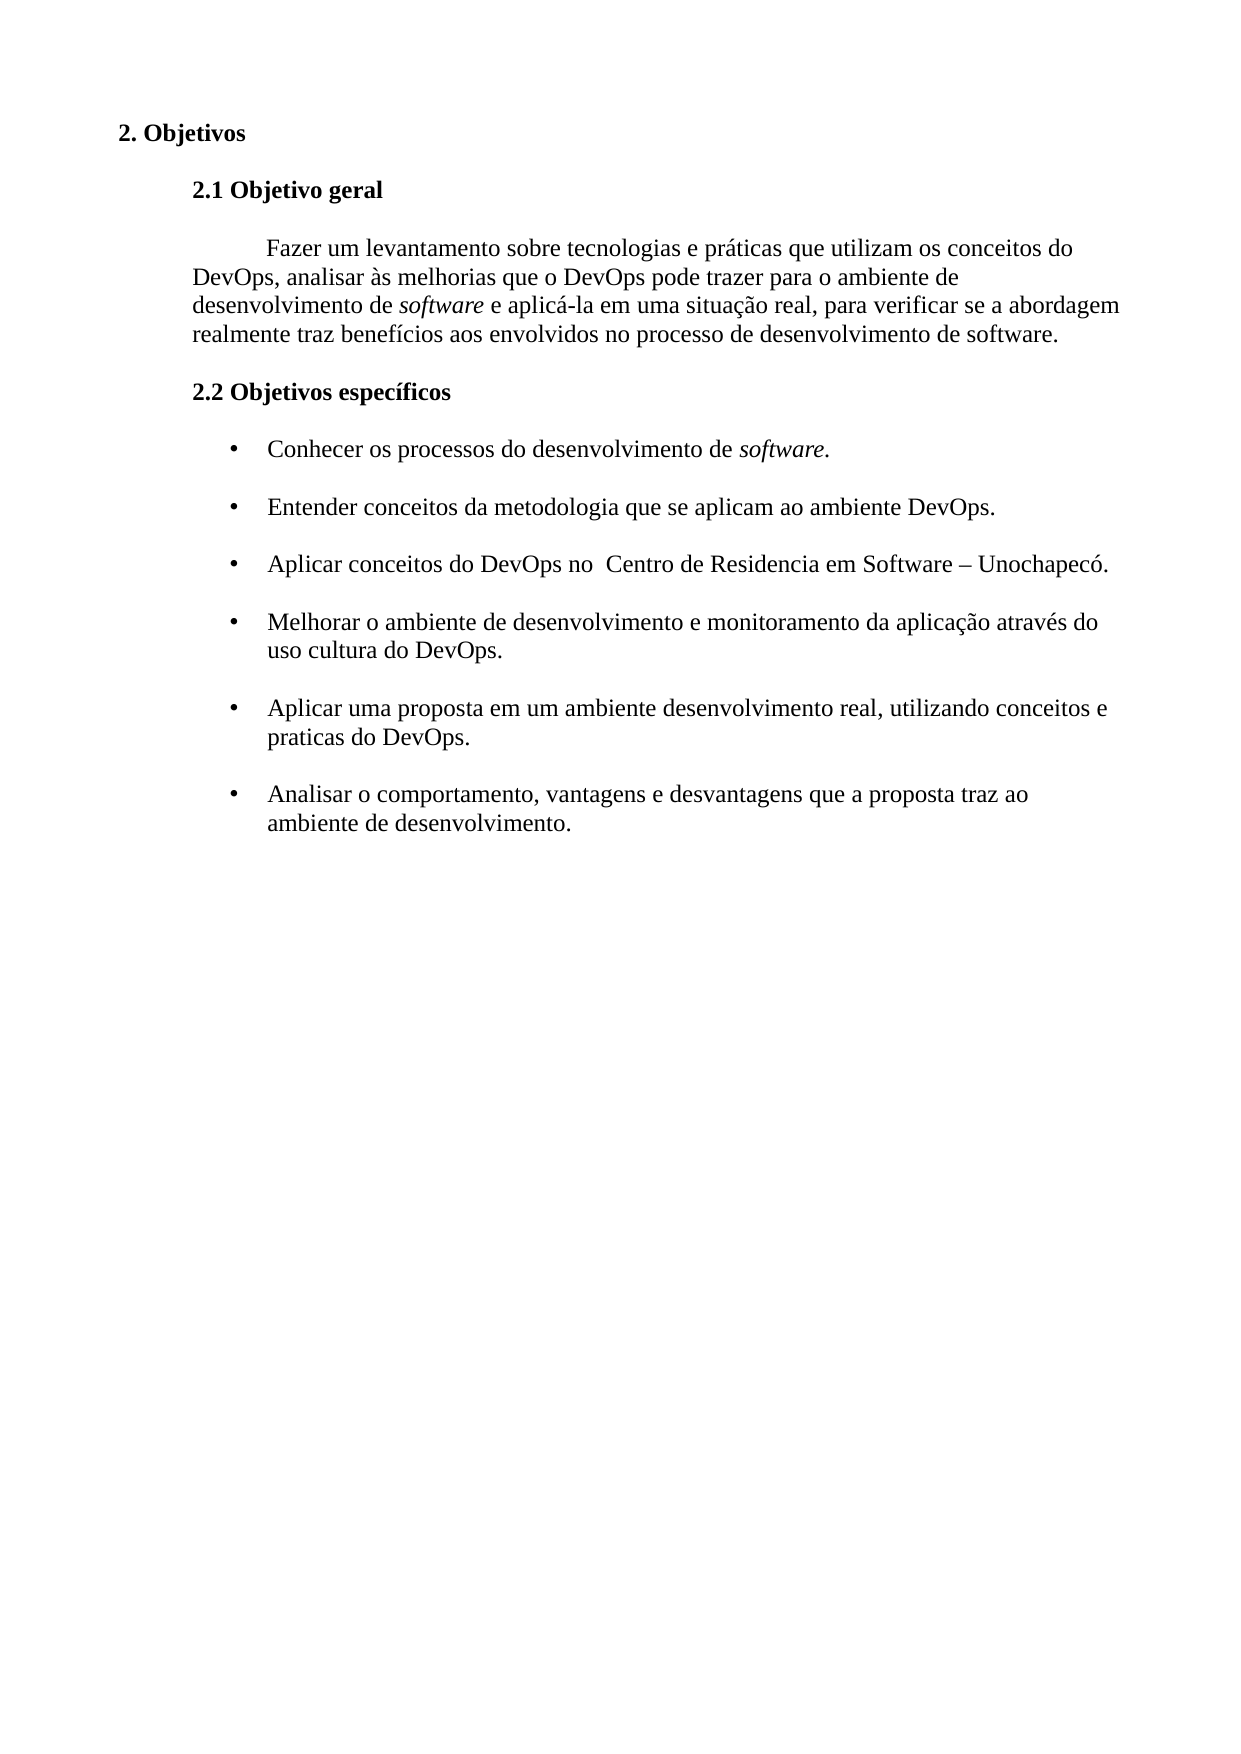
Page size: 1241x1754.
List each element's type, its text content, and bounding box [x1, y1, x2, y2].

list Melhorar o ambiente de desenvolvimento e monitoramento da aplicação através do uso cultura do DevOps. [229, 607, 1122, 664]
text 2. Objetivos [118, 118, 1122, 147]
text 2.1 Objetivo geral [118, 176, 1122, 204]
text 2.2 Objetivos específicos [192, 377, 1122, 406]
text Fazer um levantamento sobre tecnologias e práticas que utilizam os conceitos do DevOps, analisar às melhorias que o DevOps pode trazer para o ambiente de desenvolvimento de software e aplicá-la em uma situação real, para verificar se a abordagem realmente traz benefícios aos envolvidos no processo de desenvolvimento de software. [118, 233, 1122, 348]
list Analisar o comportamento, vantagens e desvantagens que a proposta traz ao ambiente de desenvolvimento. [229, 779, 1122, 837]
list Entender conceitos da metodologia que se aplicam ao ambiente DevOps. [229, 492, 1122, 521]
list Aplicar conceitos do DevOps no Centro de Residencia em Software – Unochapecó. [229, 549, 1122, 578]
list Aplicar uma proposta em um ambiente desenvolvimento real, utilizando conceitos e praticas do DevOps. [229, 693, 1122, 751]
list Conhecer os processos do desenvolvimento de software. [229, 434, 1122, 463]
